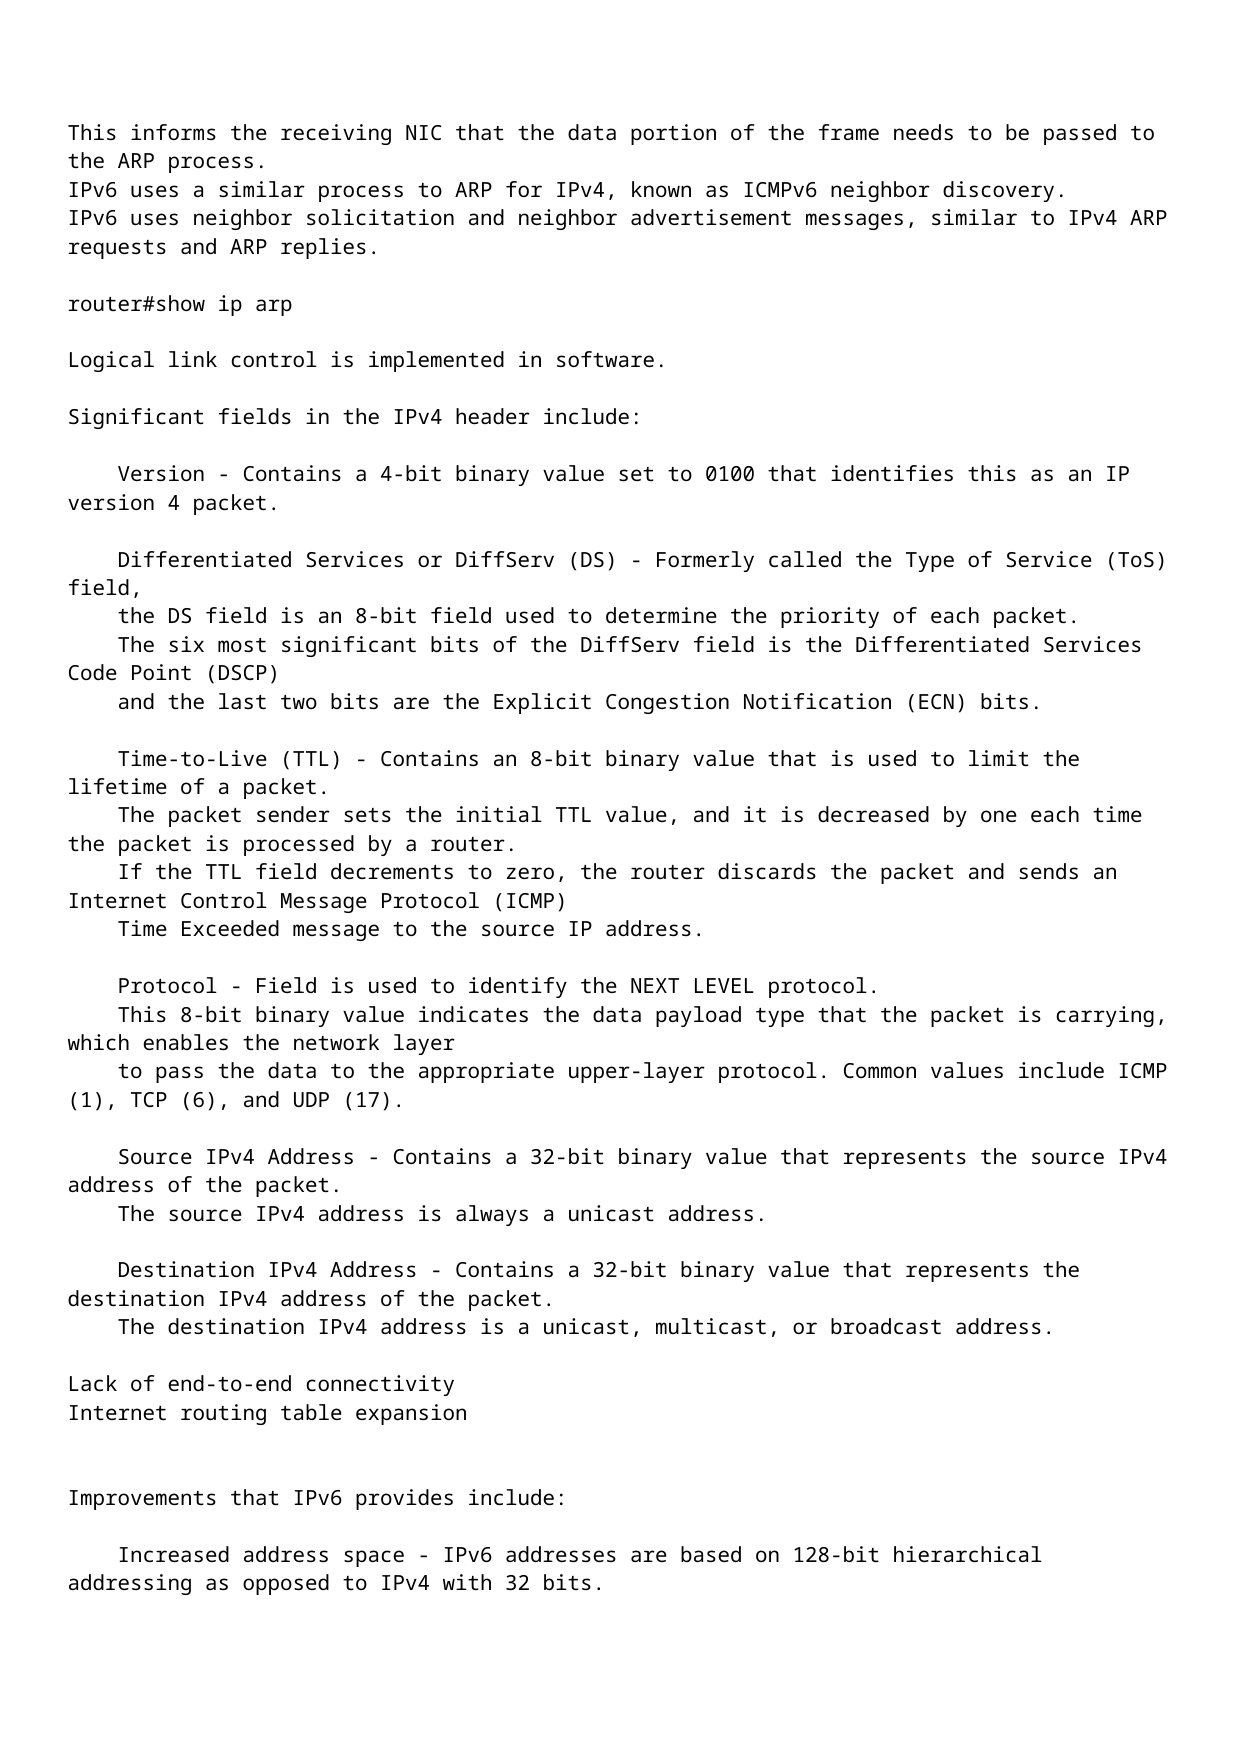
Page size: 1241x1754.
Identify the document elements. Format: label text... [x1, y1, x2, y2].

text If the TTL field decrements to zero, the router discards the packet and sends an Internet Control Message Protocol (ICMP) [67, 857, 1173, 914]
text The six most significant bits of the DiffServ field is the Differentiated Services Code Point (DSCP) [67, 630, 1173, 687]
text Significant fields in the IPv4 header include: [67, 402, 1173, 431]
text IPv6 uses a similar process to ARP for IPv4, known as ICMPv6 neighbor discovery. [67, 175, 1173, 203]
text Increased address space - IPv6 addresses are based on 128-bit hierarchical addressing as opposed to IPv4 with 32 bits. [67, 1540, 1173, 1597]
text The packet sender sets the initial TTL value, and it is decreased by one each time the packet is processed by a router. [67, 801, 1173, 857]
text Time-to-Live (TTL) - Contains an 8-bit binary value that is used to limit the lifetime of a packet. [67, 744, 1173, 801]
text Protocol - Field is used to identify the NEXT LEVEL protocol. [67, 971, 1173, 1000]
text the DS field is an 8-bit field used to determine the priority of each packet. [67, 602, 1173, 630]
text Time Exceeded message to the source IP address. [67, 914, 1173, 943]
text This informs the receiving NIC that the data portion of the frame needs to be passed to the ARP process. [67, 118, 1173, 175]
text Lack of end-to-end connectivity [67, 1369, 1173, 1398]
text Destination IPv4 Address - Contains a 32-bit binary value that represents the destination IPv4 address of the packet. [67, 1256, 1173, 1312]
text The source IPv4 address is always a unicast address. [67, 1199, 1173, 1227]
text Internet routing table expansion [67, 1398, 1173, 1426]
text router#show ip arp [67, 289, 1173, 317]
text Version - Contains a 4-bit binary value set to 0100 that identifies this as an IP version 4 packet. [67, 459, 1173, 516]
text The destination IPv4 address is a unicast, multicast, or broadcast address. [67, 1312, 1173, 1341]
text Improvements that IPv6 provides include: [67, 1483, 1173, 1512]
text IPv6 uses neighbor solicitation and neighbor advertisement messages, similar to IPv4 ARP requests and ARP replies. [67, 203, 1173, 260]
text Logical link control is implemented in software. [67, 346, 1173, 374]
text Differentiated Services or DiffServ (DS) - Formerly called the Type of Service (ToS) field, [67, 545, 1173, 602]
text This 8-bit binary value indicates the data payload type that the packet is carrying, which enables the network layer [67, 1000, 1173, 1057]
text to pass the data to the appropriate upper-layer protocol. Common values include ICMP (1), TCP (6), and UDP (17). [67, 1057, 1173, 1113]
text Source IPv4 Address - Contains a 32-bit binary value that represents the source IPv4 address of the packet. [67, 1142, 1173, 1199]
text and the last two bits are the Explicit Congestion Notification (ECN) bits. [67, 687, 1173, 715]
